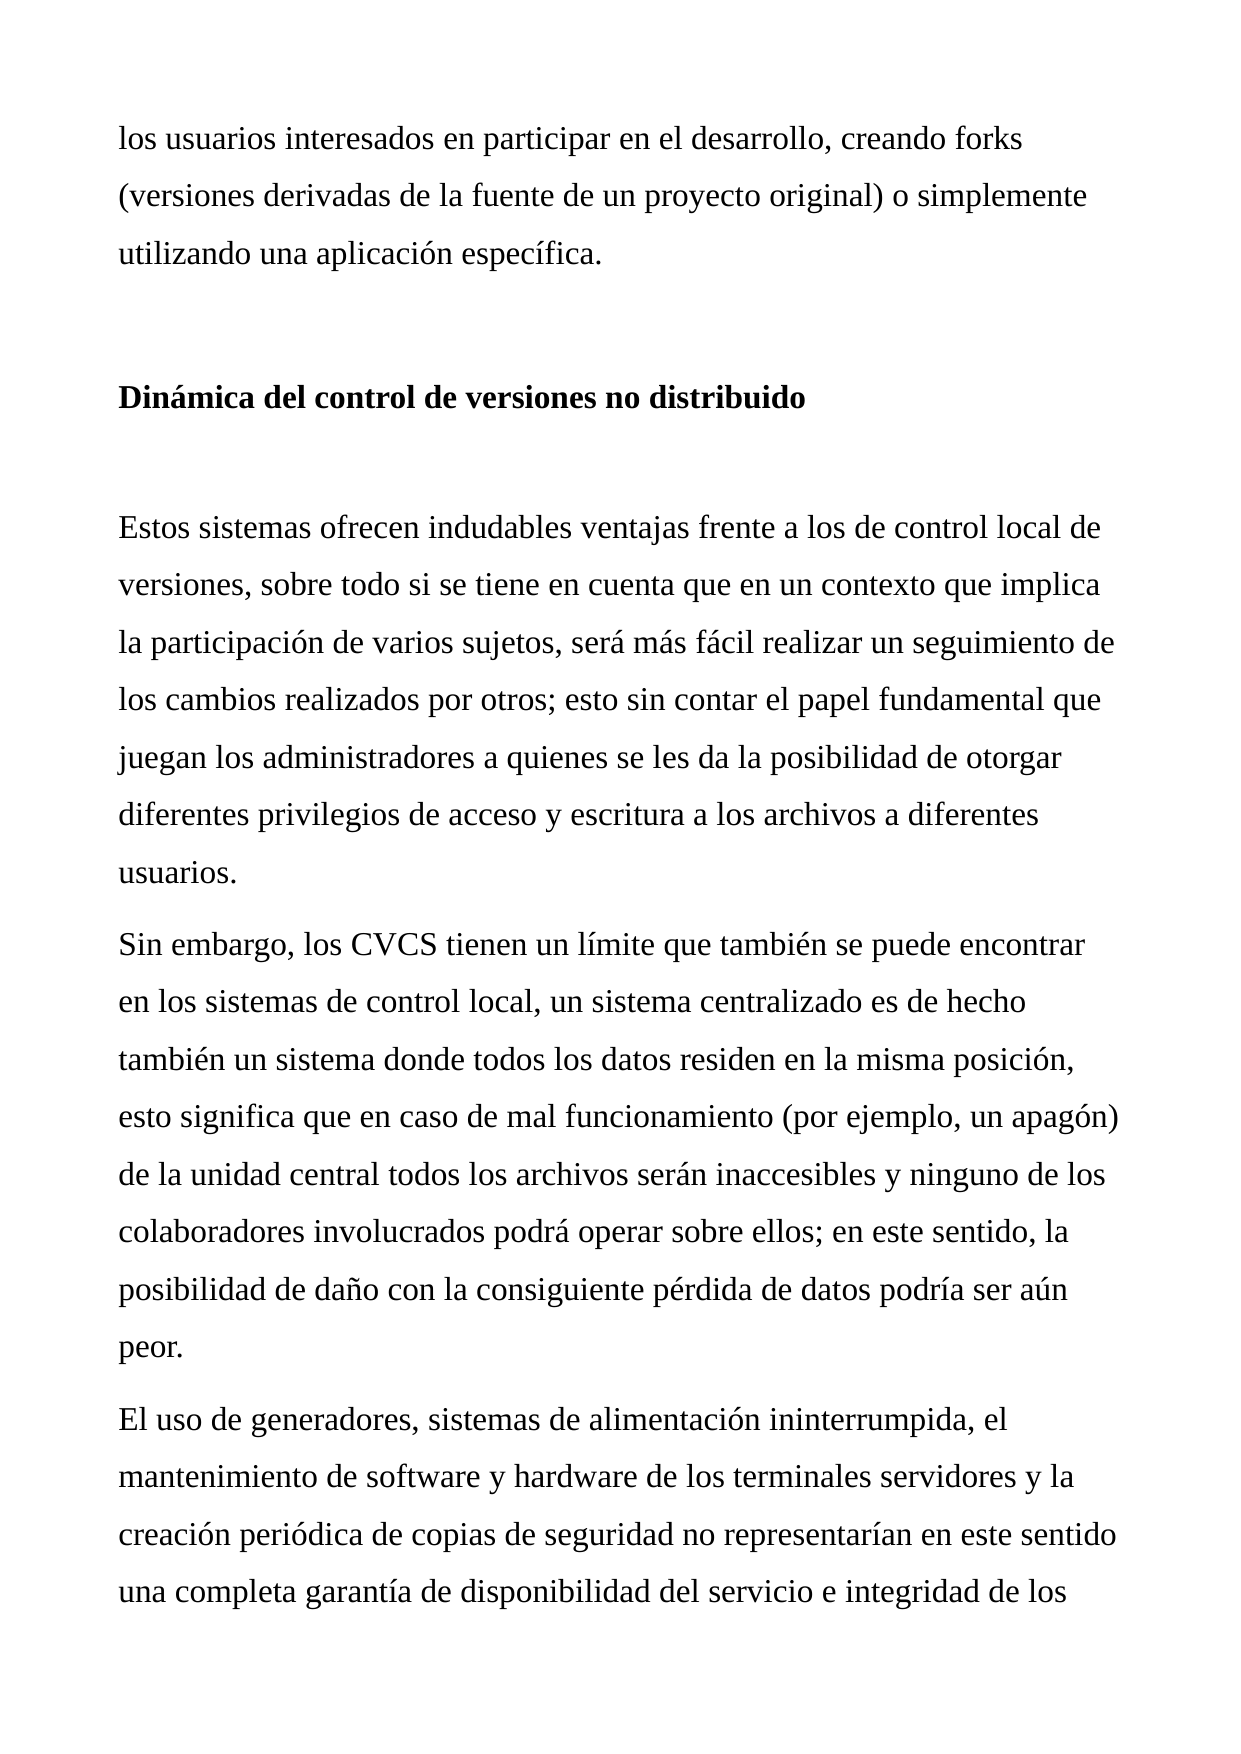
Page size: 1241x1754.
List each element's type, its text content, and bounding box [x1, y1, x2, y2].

text Dinámica del control de versiones no distribuido [118, 377, 1122, 416]
text Estos sistemas ofrecen indudables ventajas frente a los de control local de versiones, sobre todo si se tiene en cuenta que en un contexto que implica la participación de varios sujetos, será más fácil realizar un seguimiento de los cambios realizados por otros; esto sin contar el papel fundamental que juegan los administradores a quienes se les da la posibilidad de otorgar diferentes privilegios de acceso y escritura a los archivos a diferentes usuarios. [118, 507, 1122, 890]
text El uso de generadores, sistemas de alimentación ininterrumpida, el mantenimiento de software y hardware de los terminales servidores y la creación periódica de copias de seguridad no representarían en este sentido una completa garantía de disponibilidad del servicio e integridad de los [118, 1399, 1122, 1609]
text Sin embargo, los CVCS tienen un límite que también se puede encontrar en los sistemas de control local, un sistema centralizado es de hecho también un sistema donde todos los datos residen en la misma posición, esto significa que en caso de mal funcionamiento (por ejemplo, un apagón) de la unidad central todos los archivos serán inaccesibles y ninguno de los colaboradores involucrados podrá operar sobre ellos; en este sentido, la posibilidad de daño con la consiguiente pérdida de datos podría ser aún peor. [118, 924, 1122, 1365]
text los usuarios interesados ​​en participar en el desarrollo, creando forks (versiones derivadas de la fuente de un proyecto original) o simplemente utilizando una aplicación específica. [118, 118, 1122, 271]
